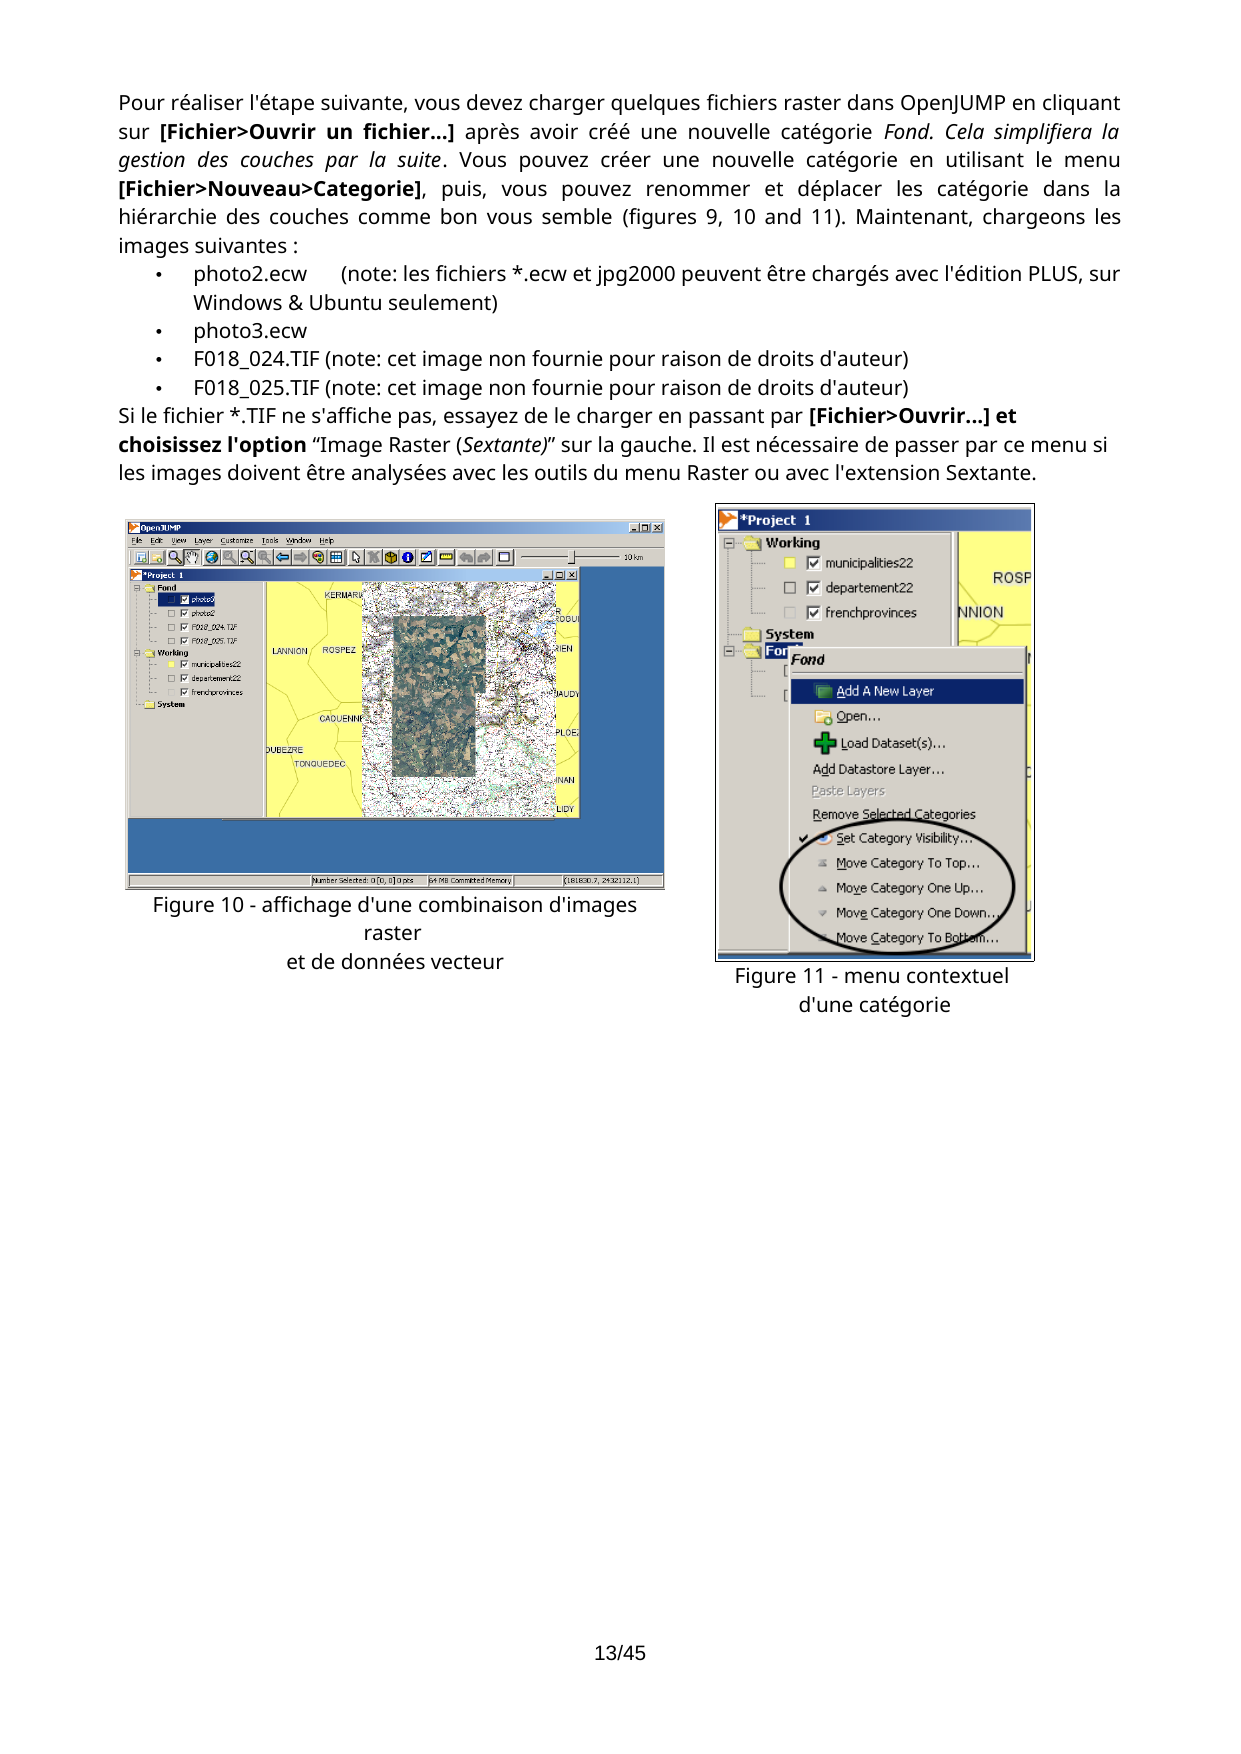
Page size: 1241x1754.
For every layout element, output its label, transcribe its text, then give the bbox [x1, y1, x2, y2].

text [118, 510, 672, 984]
table_header [673, 959, 1085, 1061]
list photo3.ecw [156, 316, 1122, 344]
text Pour réaliser l'étape suivante, vous devez charger quelques fichiers raster dans OpenJUMP en cliquant sur [Fichier>Ouvrir un fichier...] après avoir créé une nouvelle catégorie Fond. Cela simplifiera la gestion des couches par la suite. Vous pouvez créer une nouvelle catégorie en utilisant le menu [Fichier>Nouveau>Categorie], puis, vous pouvez renommer et déplacer les catégorie dans la hiérarchie des couches comme bon vous semble (figures 9, 10 and 11). Maintenant, chargeons les images suivantes : [118, 88, 1122, 259]
table_header [118, 487, 672, 510]
list F018_024.TIF (note: cet image non fournie pour raison de droits d'auteur) [156, 344, 1122, 373]
picture [718, 506, 1032, 959]
table_header [118, 984, 672, 1061]
text Figure 10 - affichage d'une combinaison d'images raster et de données vecteur [134, 890, 655, 975]
list photo2.ecw (note: les fichiers *.ecw et jpg2000 peuvent être chargés avec l'édition PLUS, sur Windows & Ubuntu seulement) [156, 259, 1122, 316]
picture [125, 519, 665, 890]
text Si le fichier *.TIF ne s'affiche pas, essayez de le charger en passant par [Fichier>Ouvrir...] et choisissez l'option “Image Raster (Sextante)” sur la gauche. Il est nécessaire de passer par ce menu si les images doivent être analysées avec les outils du menu Raster ou avec l'extension Sextante. [118, 401, 1122, 487]
table_header [673, 487, 1085, 958]
list F018_025.TIF (note: cet image non fournie pour raison de droits d'auteur) [156, 373, 1122, 401]
